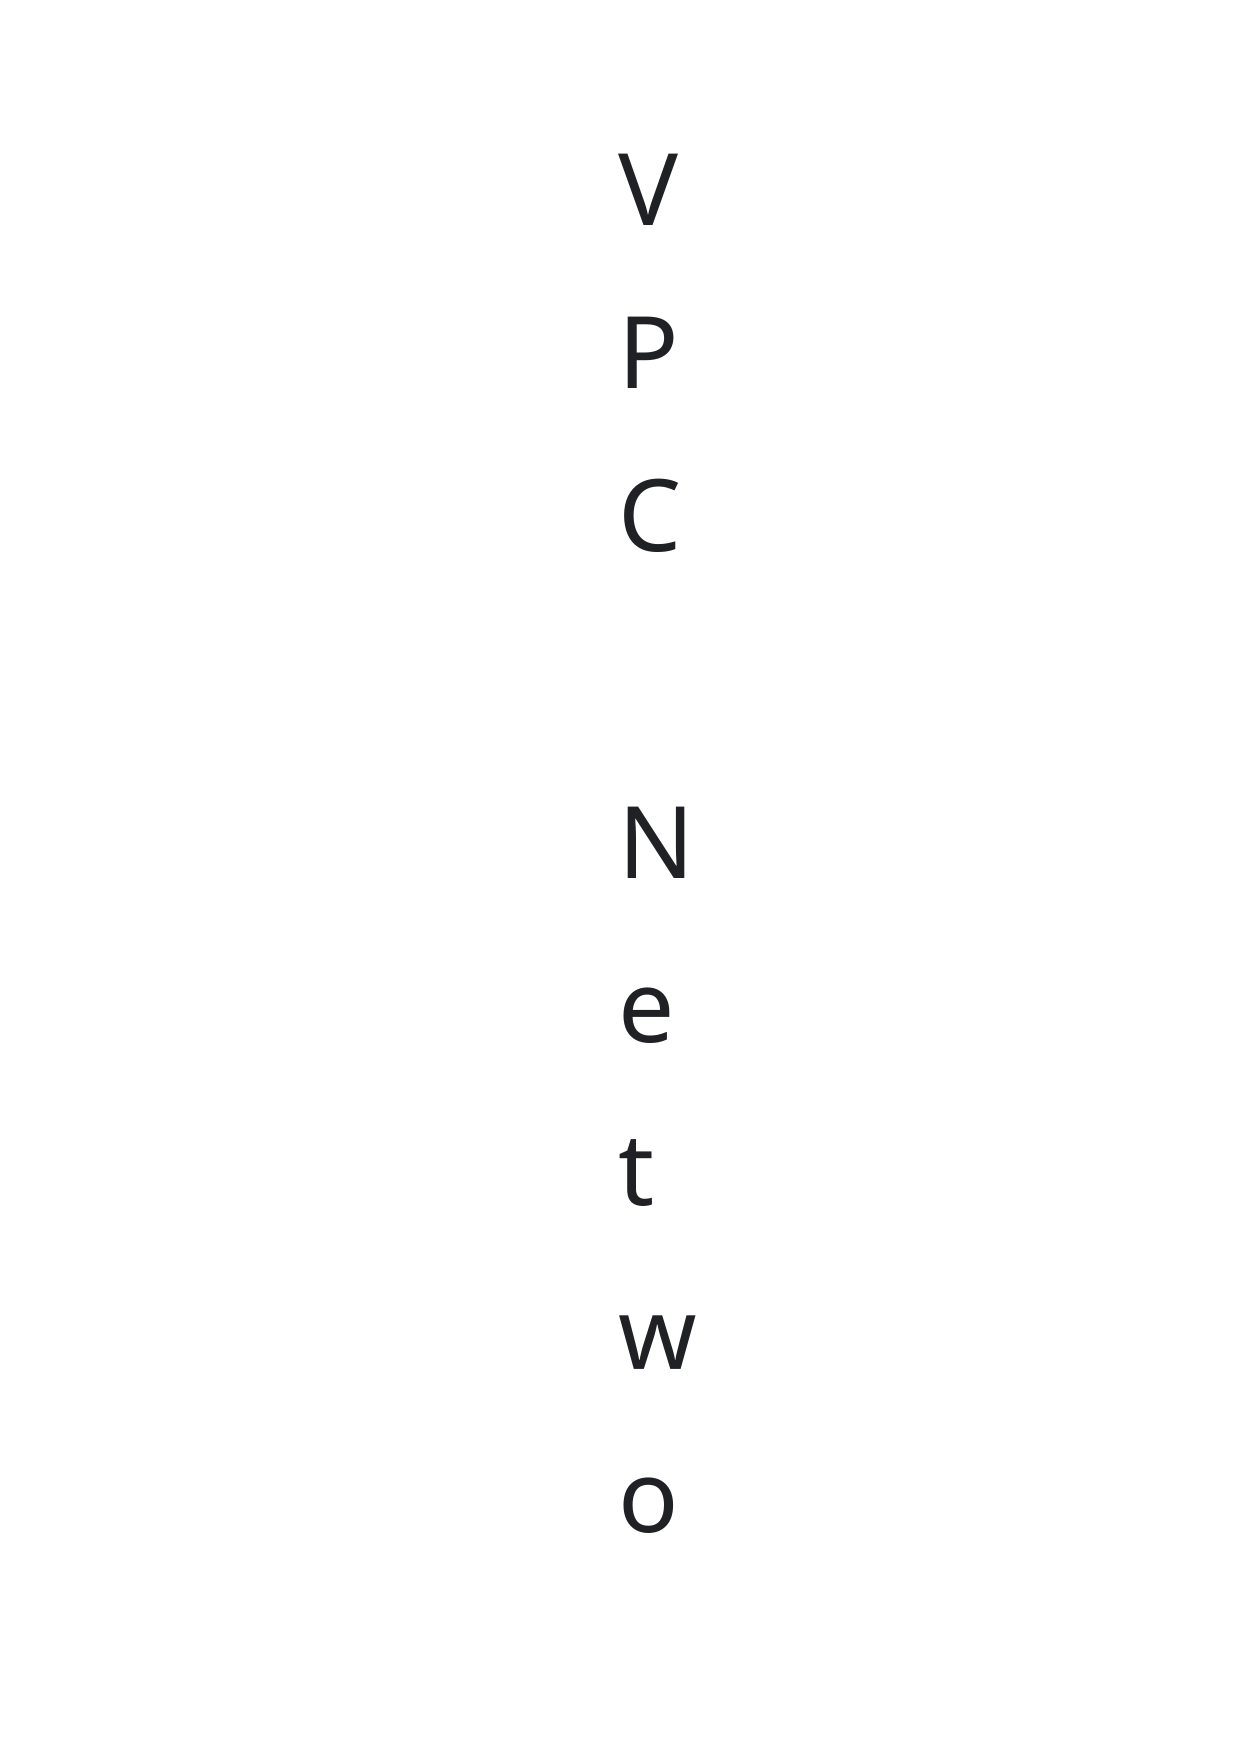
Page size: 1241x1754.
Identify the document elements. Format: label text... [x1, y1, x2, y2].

subtitle Multiple VPC Networks [618, 155, 622, 1562]
